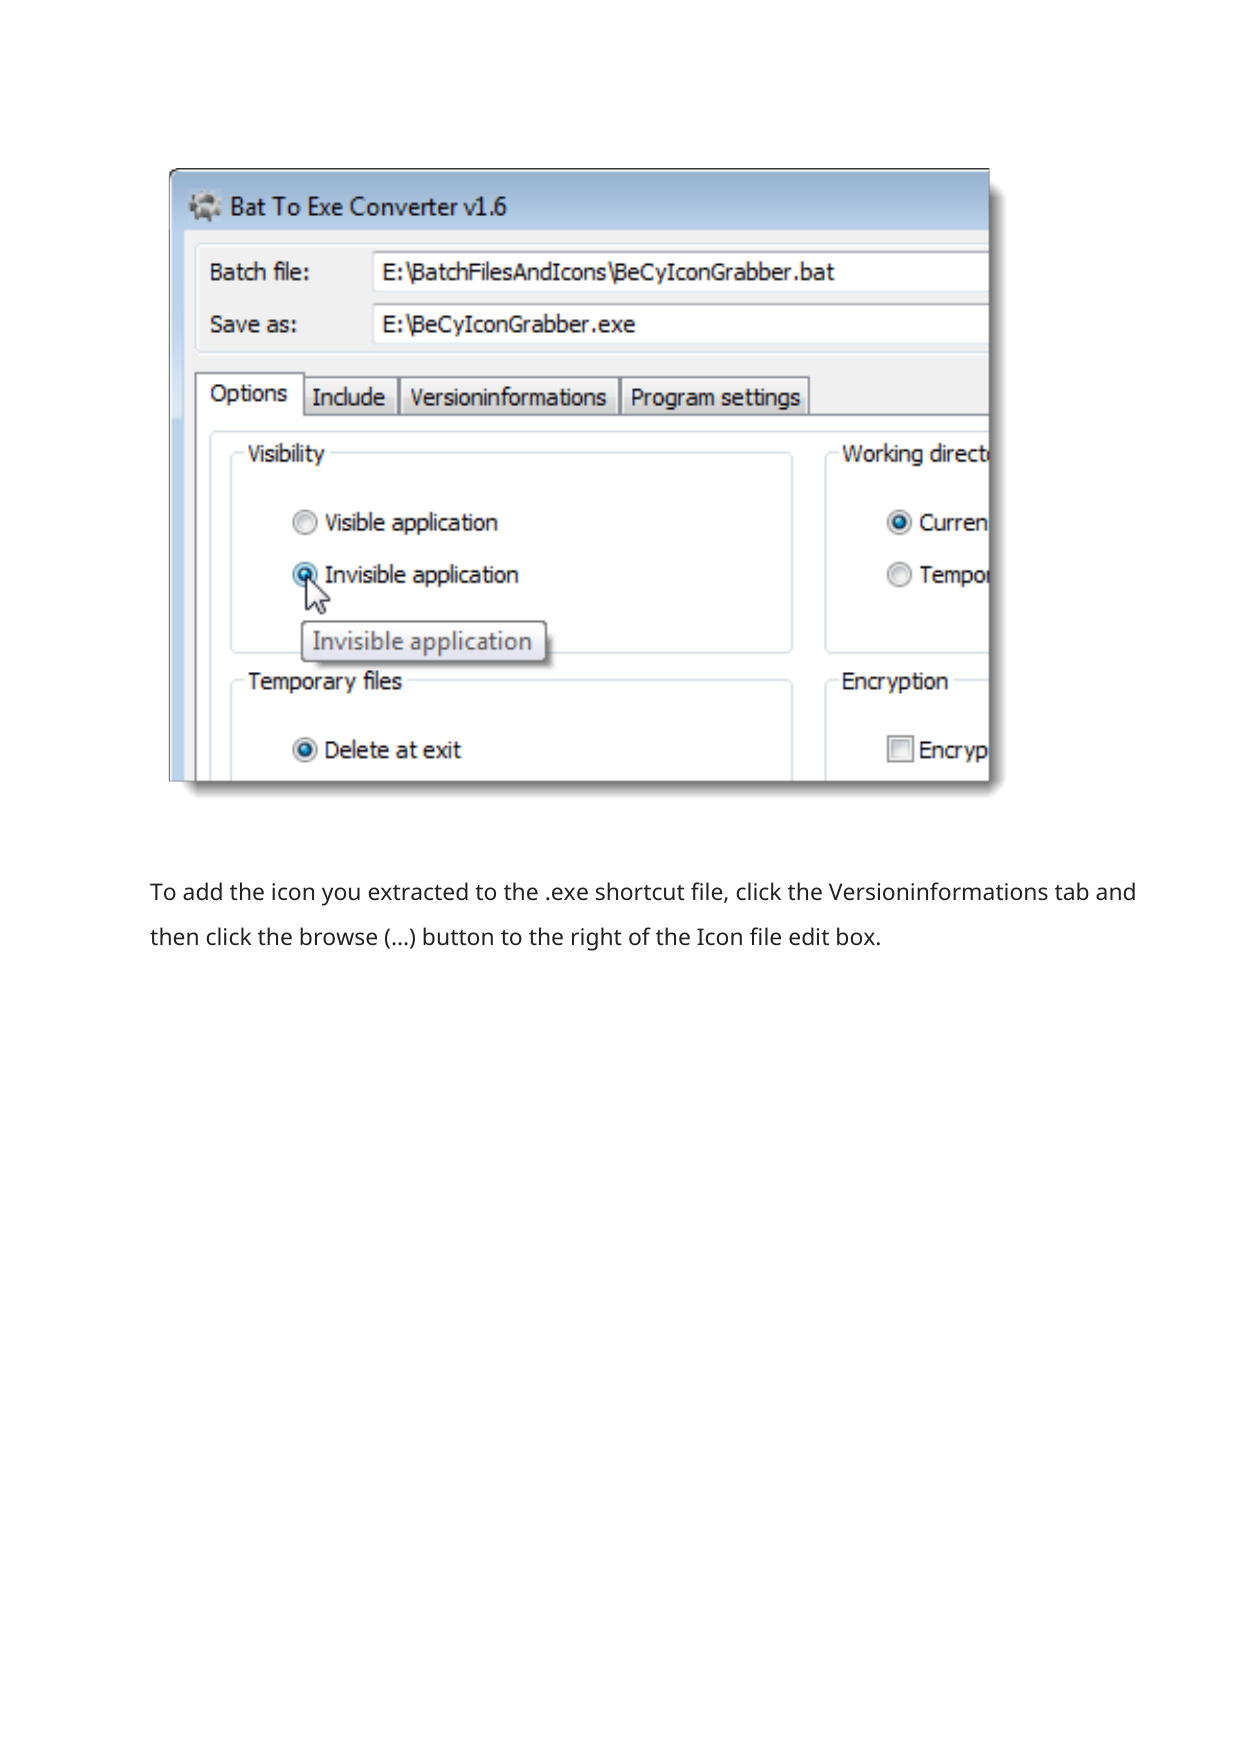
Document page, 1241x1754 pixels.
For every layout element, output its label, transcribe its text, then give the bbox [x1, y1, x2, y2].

picture [168, 168, 1021, 813]
text To add the icon you extracted to the .exe shortcut file, click the Versioninformations tab and then click the browse (…) button to the right of the Icon file edit box. [150, 876, 1168, 952]
